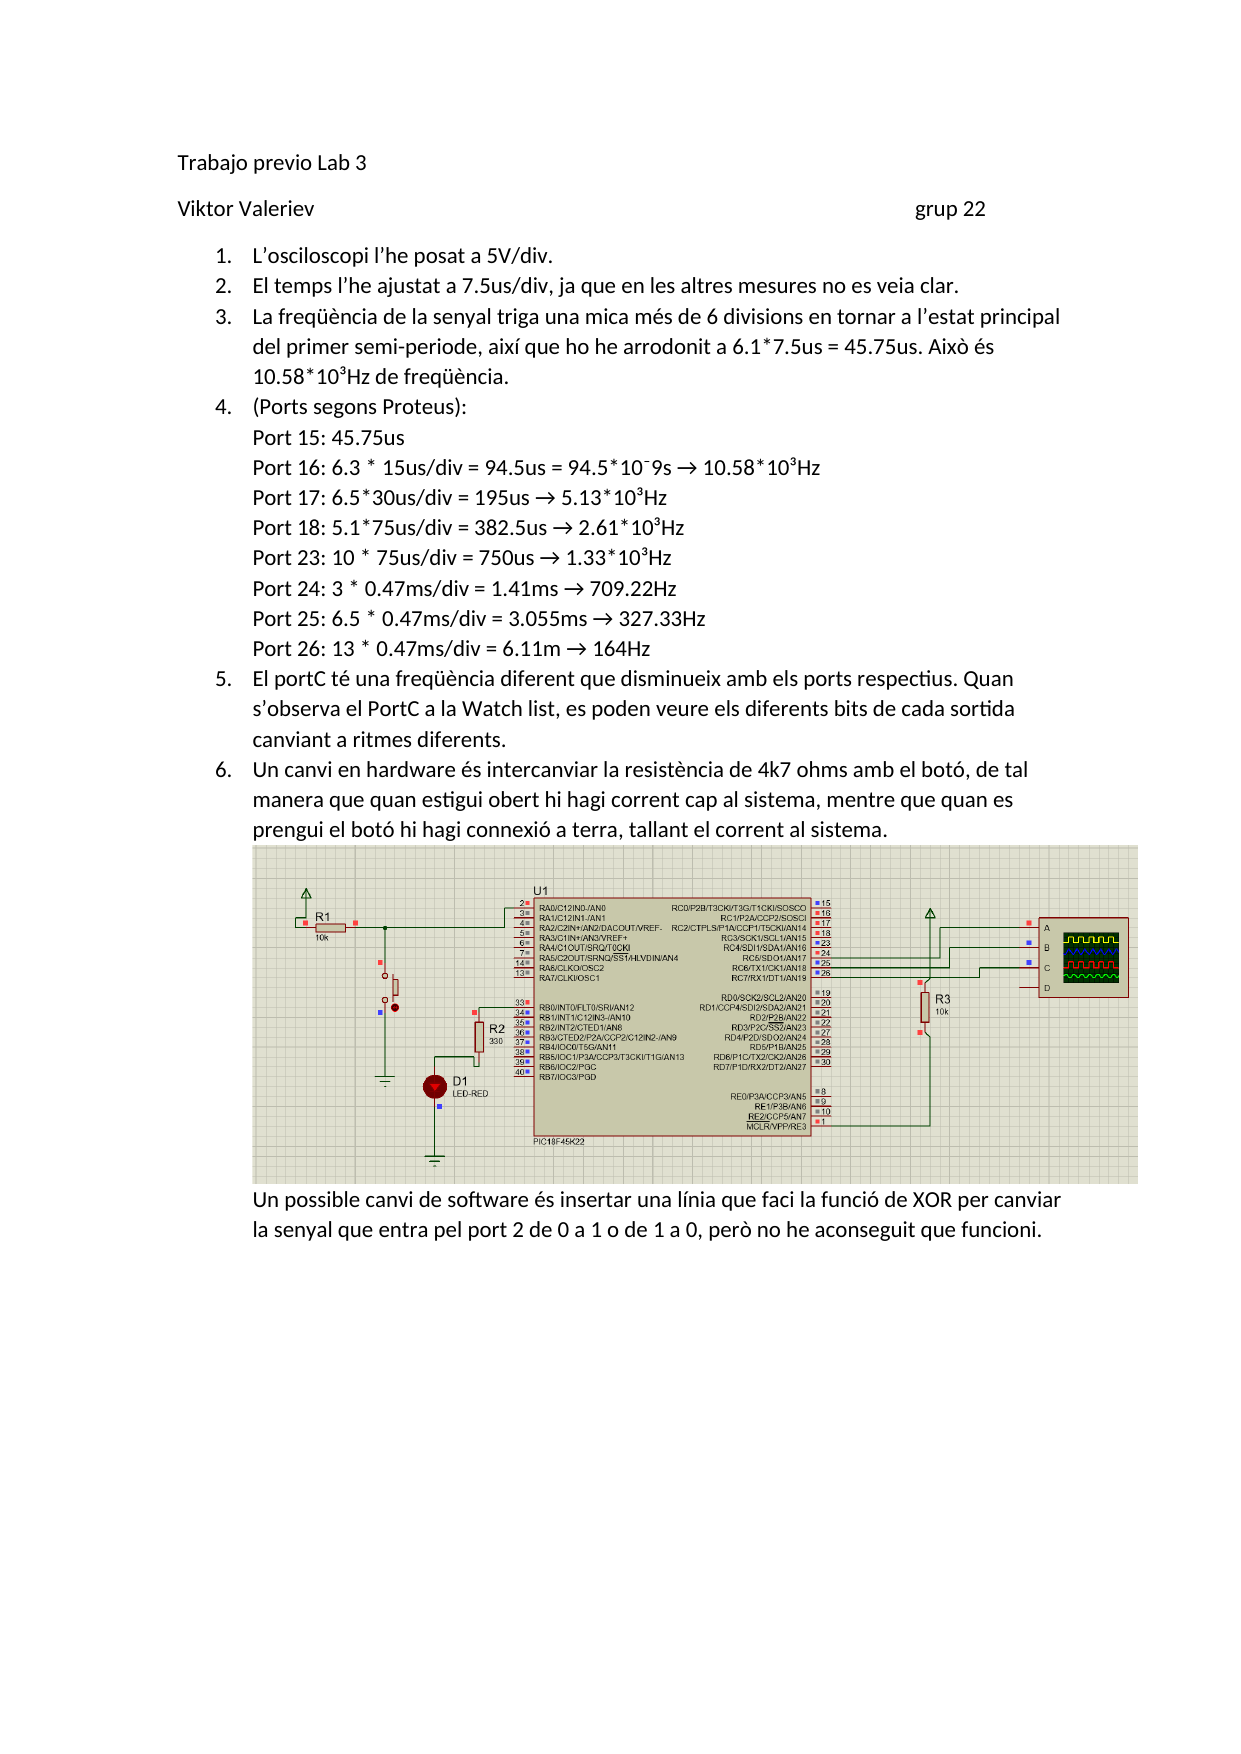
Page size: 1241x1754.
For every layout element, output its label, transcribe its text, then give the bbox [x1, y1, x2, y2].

list Port 18: 5.1*75us/div = 382.5us → 2.61*10³Hz [252, 513, 1063, 541]
list Un possible canvi de software és insertar una línia que faci la funció de XOR per canviar la senyal que entra pel port 2 de 0 a 1 o de 1 a 0, però no he aconseguit que funcioni. [252, 1185, 1063, 1243]
text Viktor Valeriev grup 22 [177, 194, 1063, 222]
list Port 15: 45.75us [252, 423, 1063, 451]
list L’osciloscopi l’he posat a 5V/div. [215, 241, 1063, 269]
list Port 24: 3 * 0.47ms/div = 1.41ms → 709.22Hz [252, 574, 1063, 602]
text Trabajo previo Lab 3 [177, 148, 1063, 176]
list Port 26: 13 * 0.47ms/div = 6.11m → 164Hz [252, 634, 1063, 662]
list La freqüència de la senyal triga una mica més de 6 divisions en tornar a l’estat principal del primer semi-periode, així que ho he arrodonit a 6.1*7.5us = 45.75us. Això és 10.58*10³Hz de freqüència. [215, 302, 1063, 390]
list El temps l’he ajustat a 7.5us/div, ja que en les altres mesures no es veia clar. [215, 272, 1063, 299]
list Port 23: 10 * 75us/div = 750us → 1.33*10³Hz [252, 543, 1063, 571]
list Port 17: 6.5*30us/div = 195us → 5.13*10³Hz [252, 483, 1063, 511]
list (Ports segons Proteus): [215, 392, 1063, 420]
list Port 25: 6.5 * 0.47ms/div = 3.055ms → 327.33Hz [252, 604, 1063, 632]
list Port 16: 6.3 * 15us/div = 94.5us = 94.5*10⁻9s → 10.58*10³Hz [252, 453, 1063, 481]
list Un canvi en hardware és intercanviar la resistència de 4k7 ohms amb el botó, de tal manera que quan estigui obert hi hagi corrent cap al sistema, mentre que quan es prengui el botó hi hagi connexió a terra, tallant el corrent al sistema. [215, 755, 1063, 843]
list El portC té una freqüència diferent que disminueix amb els ports respectius. Quan s’observa el PortC a la Watch list, es poden veure els diferents bits de cada sortida canviant a ritmes diferents. [215, 664, 1063, 753]
picture [252, 845, 1138, 1184]
